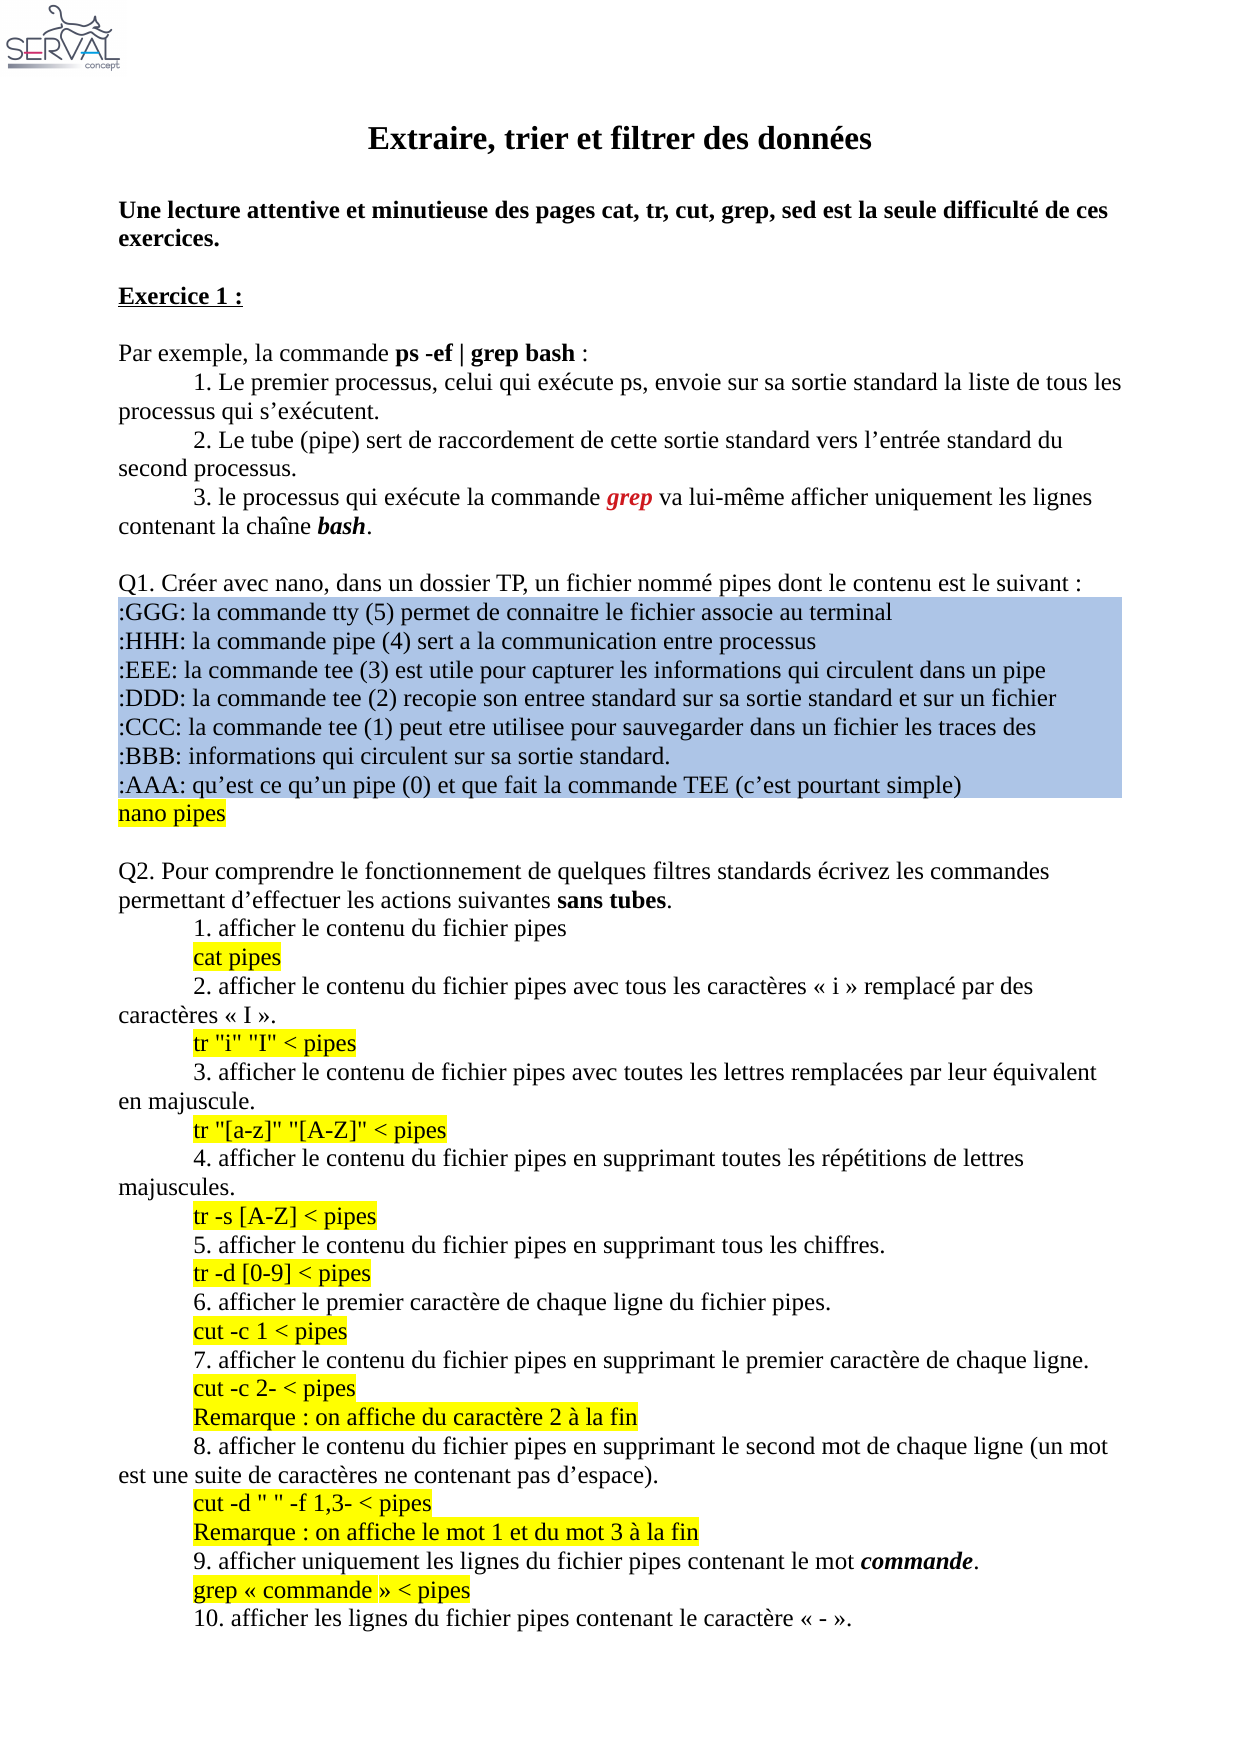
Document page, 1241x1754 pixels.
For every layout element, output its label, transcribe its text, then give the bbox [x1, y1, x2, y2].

text tr -d [0-9] < pipes [118, 1258, 1122, 1287]
text 9. afficher uniquement les lignes du fichier pipes contenant le mot commande. [118, 1546, 1122, 1575]
text Une lecture attentive et minutieuse des pages cat, tr, cut, grep, sed est la seule difficulté de ces exercices. [118, 195, 1122, 252]
text Q1. Créer avec nano, dans un dossier TP, un fichier nommé pipes dont le contenu est le suivant : [118, 568, 1122, 597]
text Par exemple, la commande ps -ef | grep bash : [118, 338, 1122, 367]
text 10. afficher les lignes du fichier pipes contenant le caractère « - ». [118, 1603, 1122, 1632]
text Extraire, trier et filtrer des données [118, 118, 1122, 156]
text tr -s [A-Z] < pipes [118, 1201, 1122, 1230]
text 4. afficher le contenu du fichier pipes en supprimant toutes les répétitions de lettres majuscules. [118, 1143, 1122, 1201]
text :EEE: la commande tee (3) est utile pour capturer les informations qui circulent dans un pipe [118, 655, 1122, 683]
text cut -c 1 < pipes [118, 1316, 1122, 1345]
text :GGG: la commande tty (5) permet de connaitre le fichier associe au terminal [118, 597, 1122, 626]
text 2. afficher le contenu du fichier pipes avec tous les caractères « i » remplacé par des caractères « I ». [118, 971, 1122, 1028]
text :CCC: la commande tee (1) peut etre utilisee pour sauvegarder dans un fichier les traces des [118, 712, 1122, 741]
text tr "i" "I" < pipes [118, 1028, 1122, 1057]
text Exercice 1 : [118, 281, 1122, 310]
text grep « commande » < pipes [118, 1575, 1122, 1603]
text 1. Le premier processus, celui qui exécute ps, envoie sur sa sortie standard la liste de tous les processus qui s’exécutent. [118, 367, 1122, 425]
text 3. afficher le contenu de fichier pipes avec toutes les lettres remplacées par leur équivalent en majuscule. [118, 1057, 1122, 1115]
text 2. Le tube (pipe) sert de raccordement de cette sortie standard vers l’entrée standard du second processus. [118, 425, 1122, 482]
text Remarque : on affiche du caractère 2 à la fin [118, 1402, 1122, 1431]
text cut -c 2- < pipes [118, 1373, 1122, 1402]
text cut -d " " -f 1,3- < pipes [118, 1488, 1122, 1517]
text 7. afficher le contenu du fichier pipes en supprimant le premier caractère de chaque ligne. [118, 1345, 1122, 1373]
text 8. afficher le contenu du fichier pipes en supprimant le second mot de chaque ligne (un mot est une suite de caractères ne contenant pas d’espace). [118, 1431, 1122, 1488]
text 5. afficher le contenu du fichier pipes en supprimant tous les chiffres. [118, 1230, 1122, 1258]
text :DDD: la commande tee (2) recopie son entree standard sur sa sortie standard et sur un fichier [118, 683, 1122, 712]
text 6. afficher le premier caractère de chaque ligne du fichier pipes. [118, 1287, 1122, 1316]
text tr "[a-z]" "[A-Z]" < pipes [118, 1115, 1122, 1143]
text :AAA: qu’est ce qu’un pipe (0) et que fait la commande TEE (c’est pourtant simple) [118, 770, 1122, 798]
text :BBB: informations qui circulent sur sa sortie standard. [118, 741, 1122, 770]
text 1. afficher le contenu du fichier pipes [118, 913, 1122, 942]
text Remarque : on affiche le mot 1 et du mot 3 à la fin [118, 1517, 1122, 1546]
text :HHH: la commande pipe (4) sert a la communication entre processus [118, 626, 1122, 655]
text 3. le processus qui exécute la commande grep va lui-même afficher uniquement les lignes contenant la chaîne bash. [118, 482, 1122, 540]
text cat pipes [118, 942, 1122, 971]
text Q2. Pour comprendre le fonctionnement de quelques filtres standards écrivez les commandes permettant d’effectuer les actions suivantes sans tubes. [118, 856, 1122, 913]
text nano pipes [118, 798, 1122, 827]
